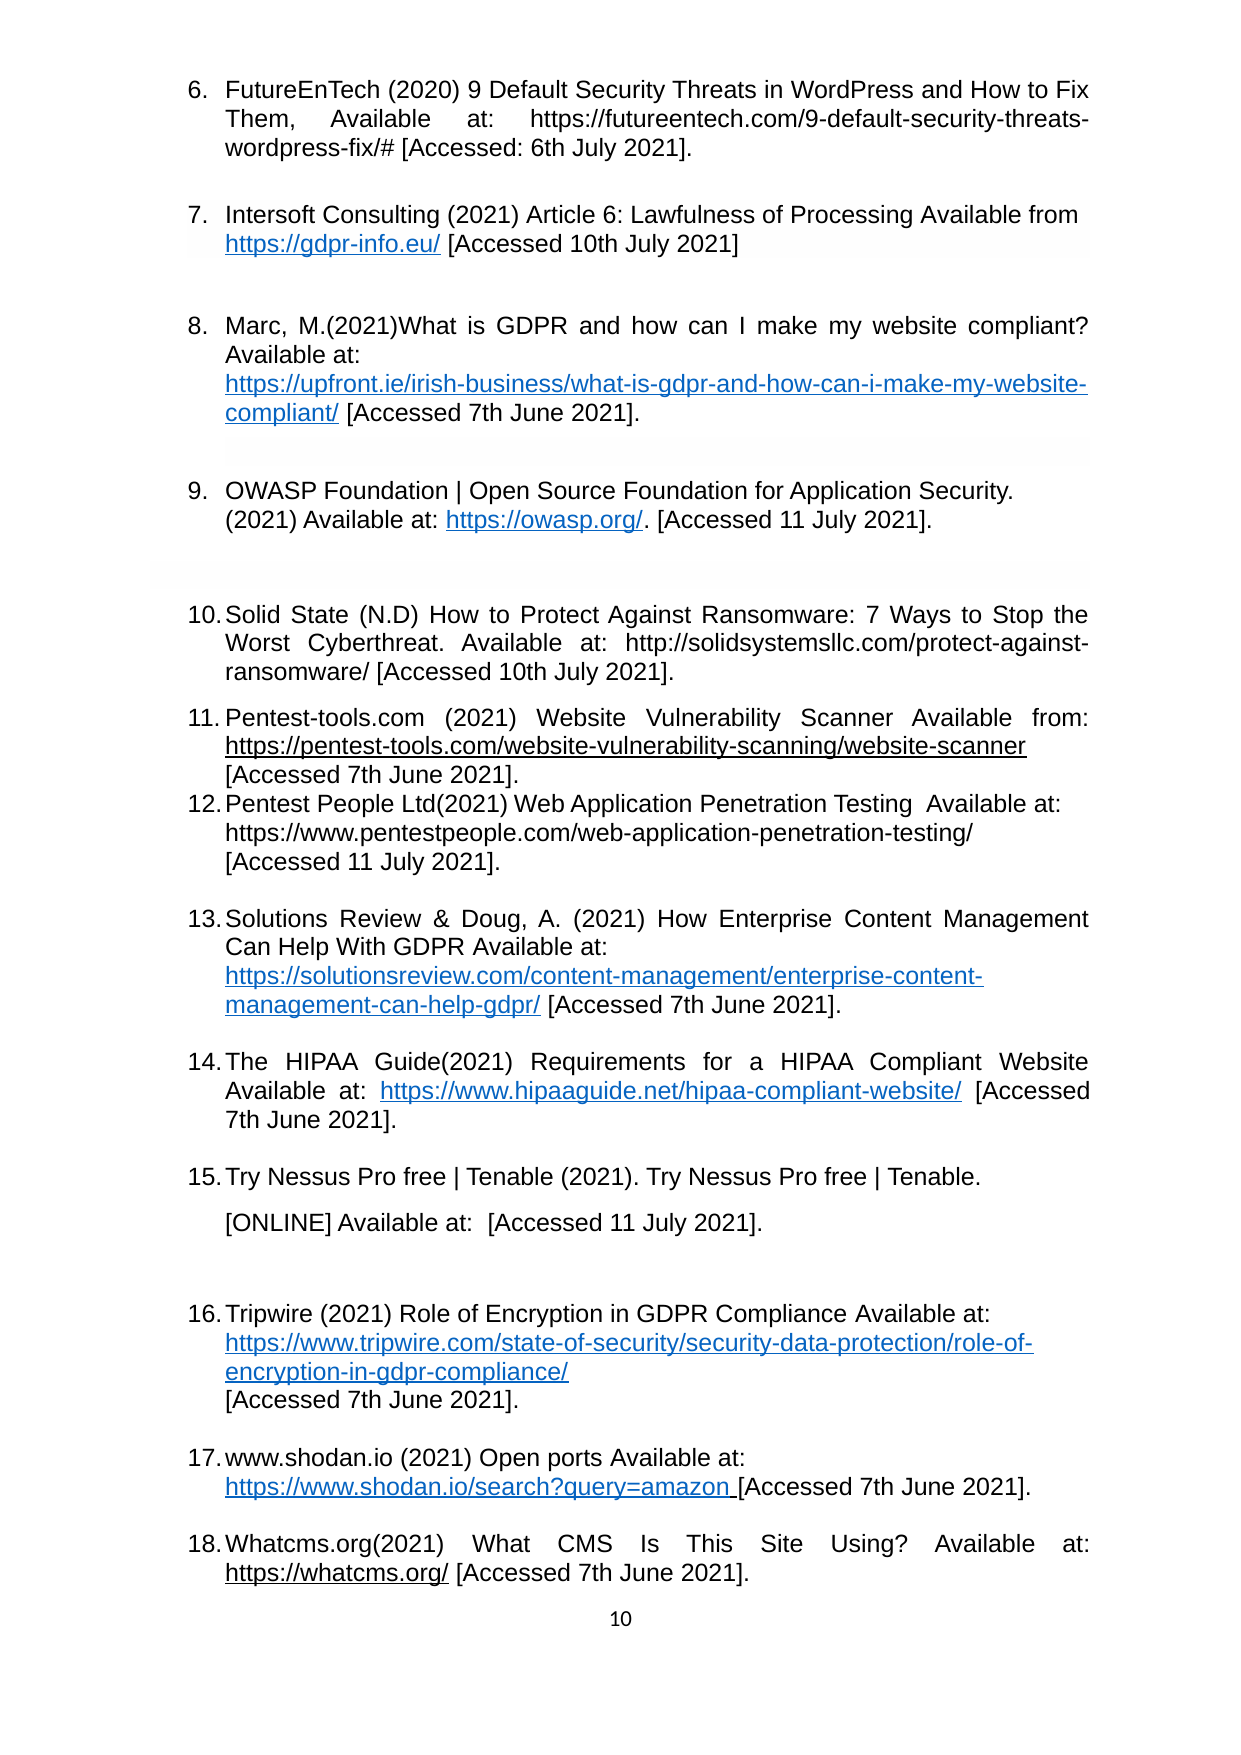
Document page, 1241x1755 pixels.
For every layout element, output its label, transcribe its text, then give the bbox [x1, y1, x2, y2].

list Pentest People Ltd(2021) Web Application Penetration Testing Available at: [187, 789, 1090, 818]
list Solutions Review & Doug, A. (2021) How Enterprise Content Management Can Help With GDPR Available at: [187, 903, 1090, 961]
text https://solutionsreview.com/content-management/enterprise-content-management-can-help-gdpr/ [Accessed 7th June 2021]. [225, 961, 1090, 1018]
text https://www.tripwire.com/state-of-security/security-data-protection/role-of-encryption-in-gdpr-compliance/ [225, 1328, 1090, 1385]
list www.shodan.io (2021) Open ports Available at: [187, 1443, 1090, 1471]
text https://www.pentestpeople.com/web-application-penetration-testing/ [225, 818, 1090, 847]
list Pentest-tools.com (2021) Website Vulnerability Scanner Available from: https://pentest-tools.com/website-vulnerability-scanning/website-scanner [Accessed 7th June 2021]. [187, 703, 1090, 789]
list The HIPAA Guide(2021) Requirements for a HIPAA Compliant Website Available at: https://www.hipaaguide.net/hipaa-compliant-website/ [Accessed 7th June 2021]. [187, 1047, 1090, 1133]
list Try Nessus Pro free | Tenable (2021). Try Nessus Pro free | Tenable. [ONLINE] Available at: [Accessed 11 July 2021]. [187, 1162, 1090, 1237]
list Whatcms.org(2021) What CMS Is This Site Using? Available at: https://whatcms.org/ [Accessed 7th June 2021]. [187, 1529, 1090, 1586]
list Marc, M.(2021)What is GDPR and how can I make my website compliant? Available at: [187, 311, 1090, 369]
text [Accessed 7th June 2021]. [225, 1385, 1090, 1414]
list FutureEnTech (2020) 9 Default Security Threats in WordPress and How to Fix Them, Available at: https://futureentech.com/9-default-security-threats-wordpress-fix/# [Accessed: 6th July 2021]. [187, 75, 1090, 161]
text [Accessed 11 July 2021]. [225, 847, 1090, 876]
text https://upfront.ie/irish-business/what-is-gdpr-and-how-can-i-make-my-website-compliant/ [Accessed 7th June 2021]. [225, 369, 1090, 426]
list OWASP Foundation | Open Source Foundation for Application Security. (2021) Available at: https://owasp.org/. [Accessed 11 July 2021]. [187, 476, 1090, 533]
list Solid State (N.D) How to Protect Against Ransomware: 7 Ways to Stop the Worst Cyberthreat. Available at: http://solidsystemsllc.com/protect-against-ransomware/ [Accessed 10th July 2021]. [187, 600, 1090, 686]
list Tripwire (2021) Role of Encryption in GDPR Compliance Available at: [187, 1299, 1090, 1328]
text https://www.shodan.io/search?query=amazon [Accessed 7th June 2021]. [225, 1471, 1090, 1500]
list Intersoft Consulting (2021) Article 6: Lawfulness of Processing Available from https://gdpr-info.eu/ [Accessed 10th July 2021] [187, 200, 1090, 258]
